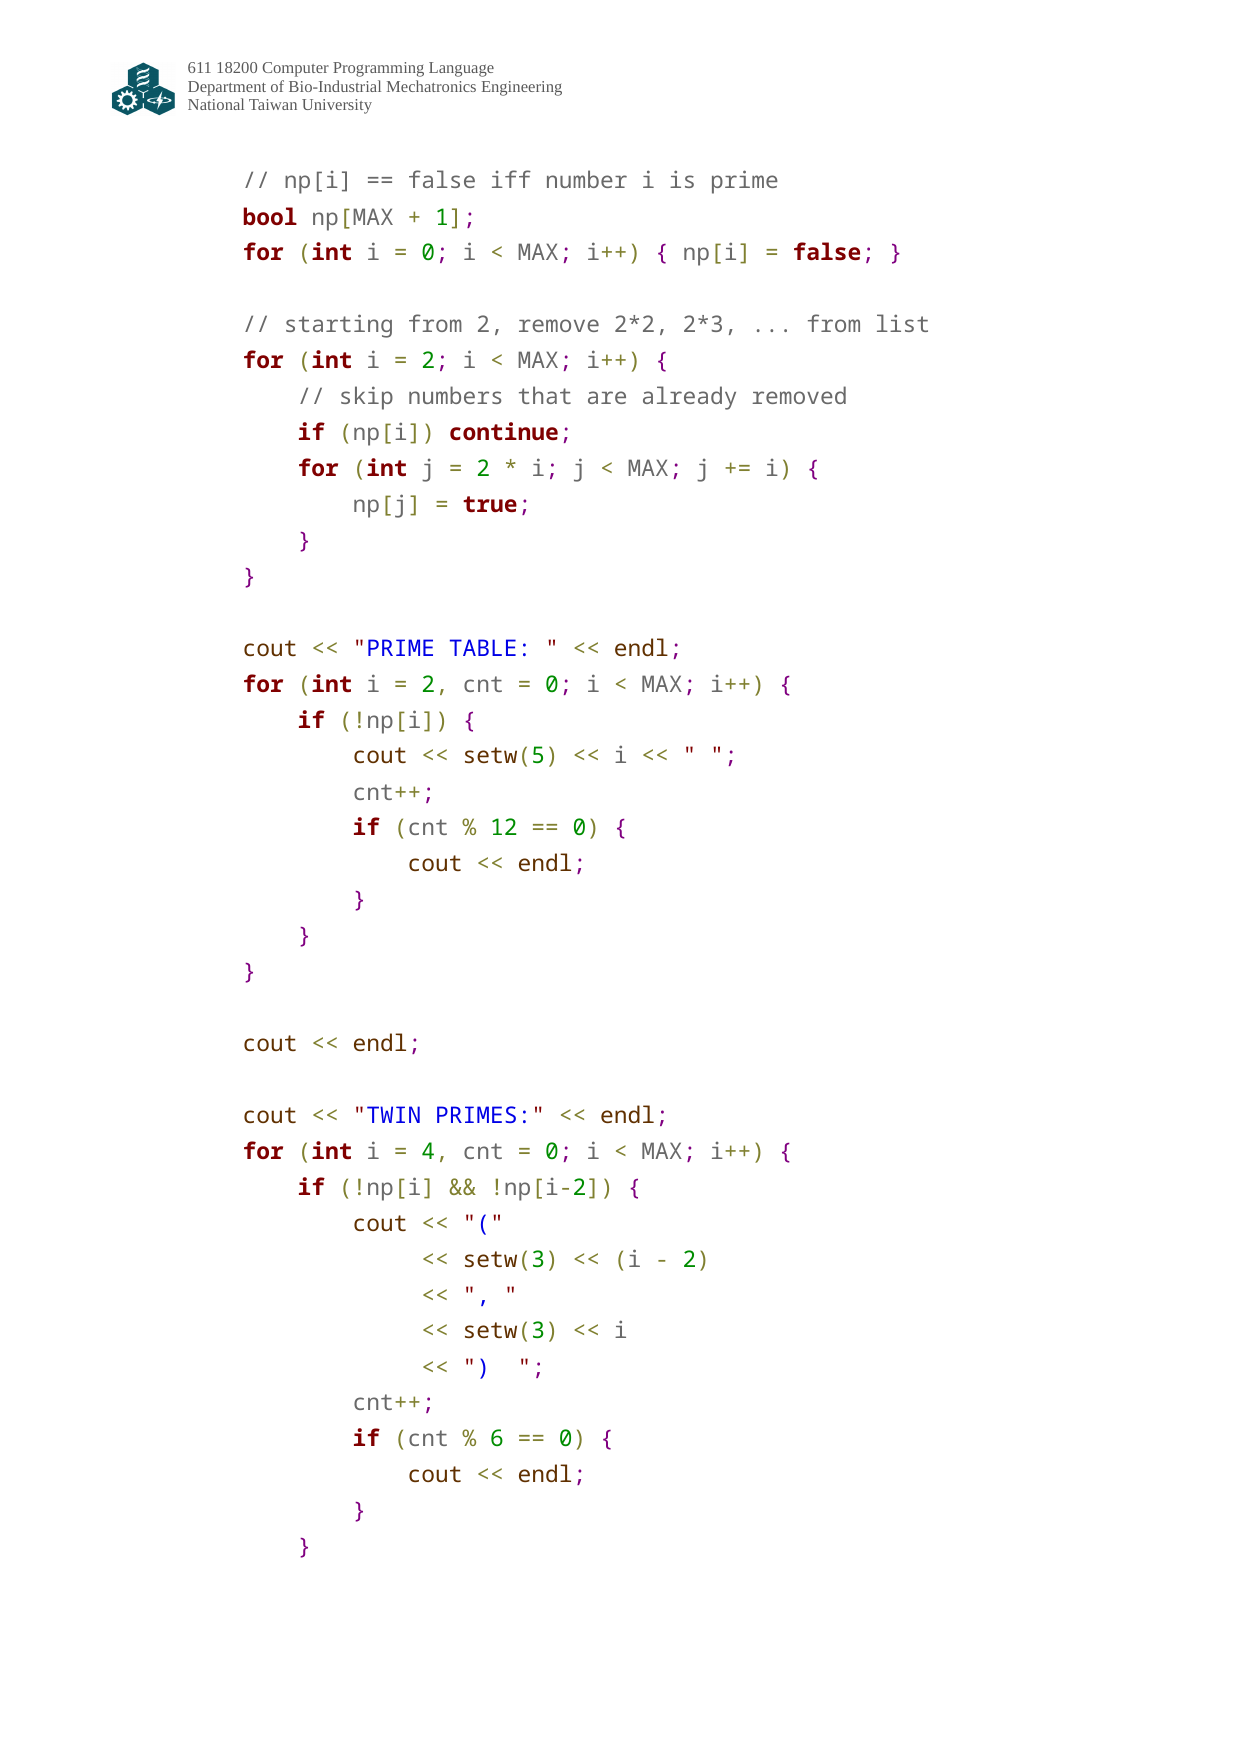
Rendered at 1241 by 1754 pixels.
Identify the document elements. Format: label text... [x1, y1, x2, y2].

text } [187, 524, 1053, 555]
text << setw(3) << i [187, 1314, 1053, 1346]
text // skip numbers that are already removed [187, 380, 1053, 411]
text np[j] = true; [187, 488, 1053, 519]
text cout << endl; [187, 1027, 1053, 1058]
text bool np[MAX + 1]; [187, 200, 1053, 232]
text cout << endl; [187, 847, 1053, 878]
text cout << endl; [187, 1458, 1053, 1489]
text } [187, 883, 1053, 914]
text // starting from 2, remove 2*2, 2*3, ... from list [187, 308, 1053, 339]
text if (cnt % 6 == 0) { [187, 1422, 1053, 1453]
text cout << "(" [187, 1207, 1053, 1238]
text } [187, 1530, 1053, 1561]
text } [187, 919, 1053, 950]
text for (int i = 4, cnt = 0; i < MAX; i++) { [187, 1135, 1053, 1166]
text << ") "; [187, 1350, 1053, 1382]
text if (cnt % 12 == 0) { [187, 811, 1053, 843]
text if (!np[i] && !np[i-2]) { [187, 1171, 1053, 1202]
text for (int i = 2, cnt = 0; i < MAX; i++) { [187, 668, 1053, 699]
text } [187, 955, 1053, 986]
text if (np[i]) continue; [187, 416, 1053, 447]
text for (int i = 2; i < MAX; i++) { [187, 344, 1053, 375]
text } [187, 560, 1053, 591]
text for (int j = 2 * i; j < MAX; j += i) { [187, 452, 1053, 483]
text cout << "PRIME TABLE: " << endl; [187, 632, 1053, 663]
text // np[i] == false iff number i is prime [187, 164, 1053, 196]
text for (int i = 0; i < MAX; i++) { np[i] = false; } [187, 236, 1053, 268]
text cnt++; [187, 1386, 1053, 1418]
text << ", " [187, 1278, 1053, 1310]
text cnt++; [187, 775, 1053, 807]
text cout << "TWIN PRIMES:" << endl; [187, 1099, 1053, 1130]
text } [187, 1494, 1053, 1525]
text if (!np[i]) { [187, 703, 1053, 735]
text cout << setw(5) << i << " "; [187, 739, 1053, 771]
text << setw(3) << (i - 2) [187, 1243, 1053, 1274]
